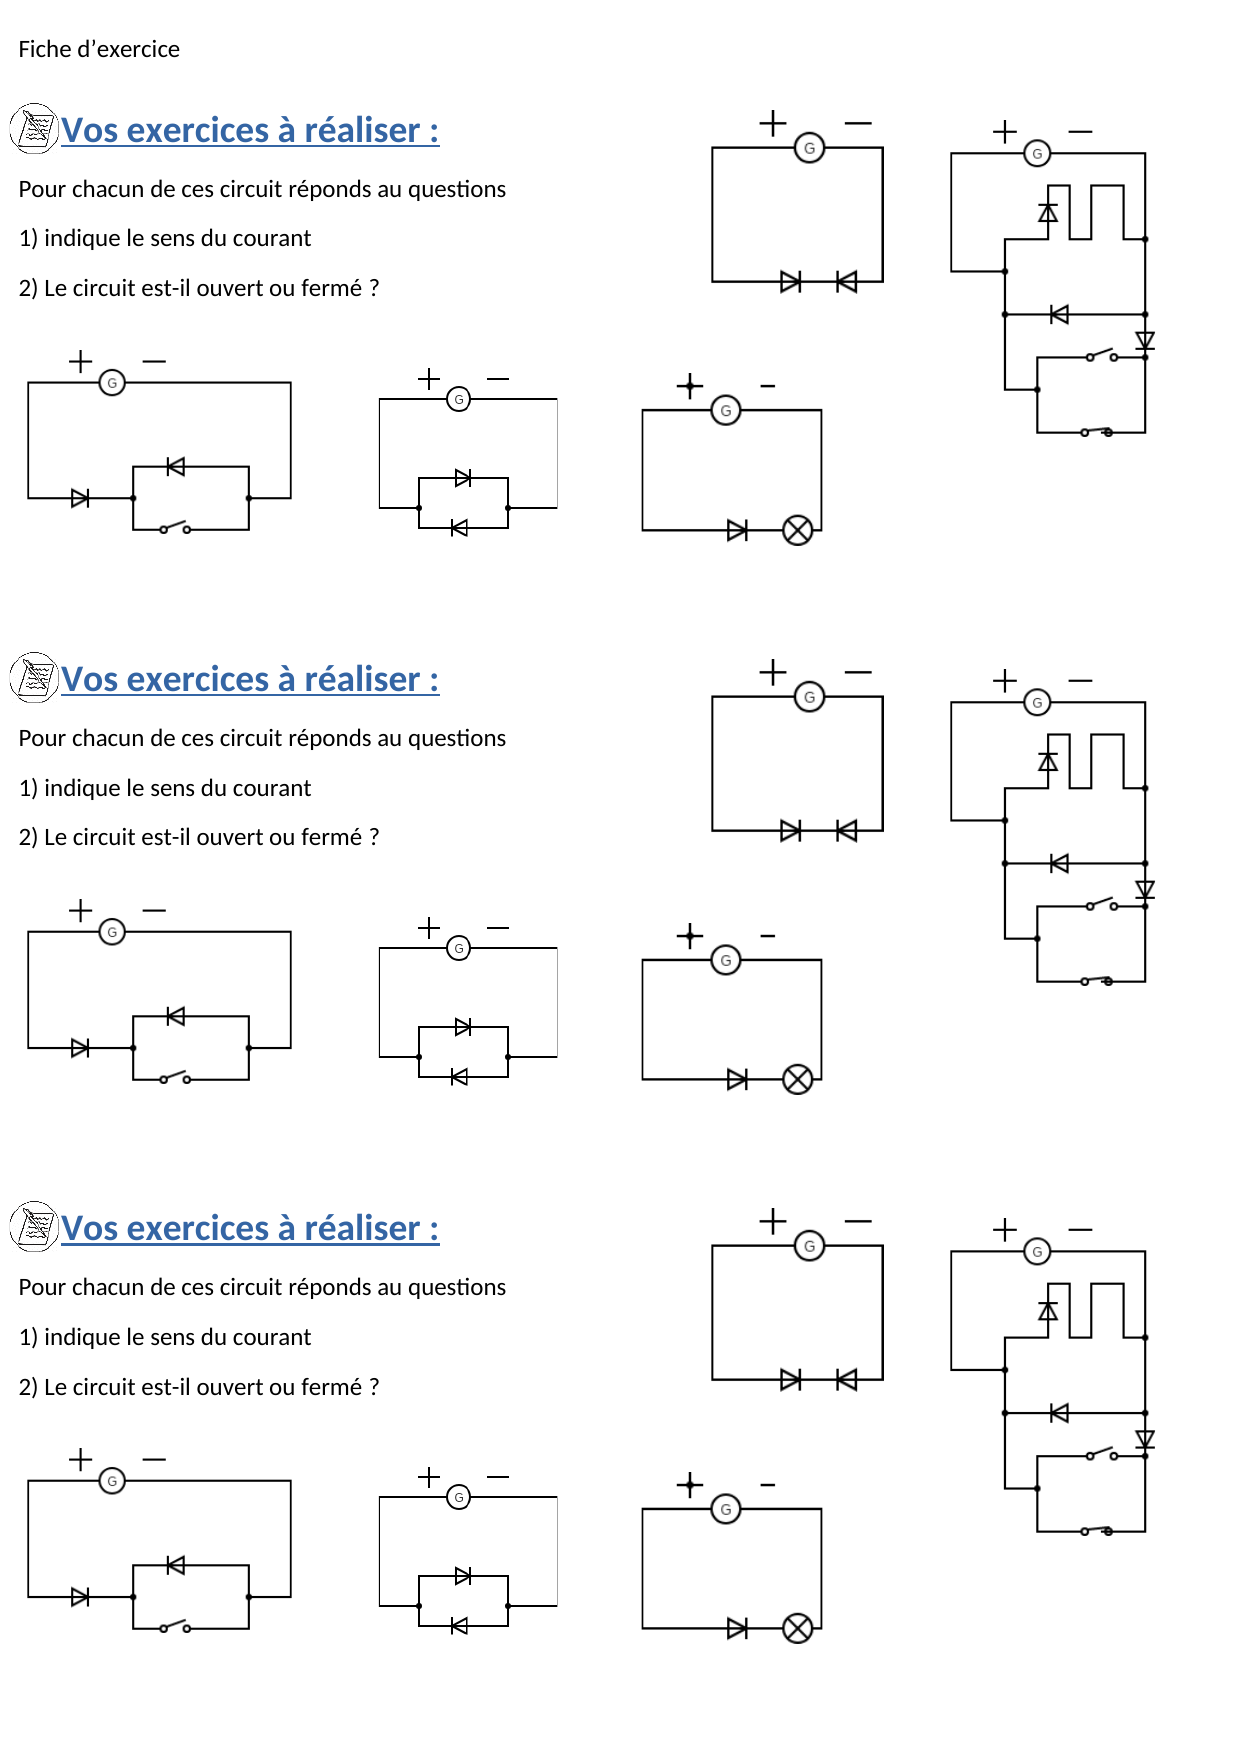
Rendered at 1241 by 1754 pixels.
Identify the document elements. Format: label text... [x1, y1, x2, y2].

picture [378, 917, 558, 1086]
picture [378, 368, 558, 537]
text Pour chacun de ces circuit réponds au questions [18, 1272, 711, 1302]
text 2) Le circuit est-il ouvert ou fermé ? [18, 1371, 950, 1401]
picture [27, 899, 292, 1084]
text [1156, 772, 1221, 802]
picture [378, 1467, 558, 1635]
picture [9, 1201, 59, 1252]
text [884, 173, 950, 203]
text [1156, 1371, 1221, 1401]
picture [950, 1218, 1156, 1536]
text Vos exercices à réaliser : [59, 655, 1221, 701]
text Vos exercices à réaliser : [59, 1204, 1221, 1250]
picture [27, 1448, 292, 1633]
text Pour chacun de ces circuit réponds au questions [18, 722, 711, 753]
picture [641, 923, 823, 1095]
picture [9, 652, 59, 703]
text 1) indique le sens du courant [18, 1321, 711, 1352]
text [1156, 1272, 1221, 1302]
text [1156, 722, 1221, 753]
text [1156, 1321, 1221, 1352]
picture [711, 110, 884, 294]
picture [950, 669, 1156, 986]
text [884, 1321, 950, 1352]
text [1156, 173, 1221, 203]
picture [641, 373, 823, 546]
picture [950, 120, 1156, 437]
text [884, 722, 950, 753]
picture [711, 659, 884, 843]
text [884, 772, 950, 802]
text Vos exercices à réaliser : [59, 106, 1221, 152]
picture [641, 1472, 823, 1644]
text 1) indique le sens du courant [18, 223, 711, 253]
text [1156, 223, 1221, 253]
picture [9, 103, 59, 154]
picture [711, 1208, 884, 1392]
picture [27, 350, 292, 534]
text 2) Le circuit est-il ouvert ou fermé ? [18, 821, 950, 852]
text [1156, 272, 1221, 303]
text Pour chacun de ces circuit réponds au questions [18, 173, 711, 203]
text [1156, 821, 1221, 852]
text 1) indique le sens du courant [18, 772, 711, 802]
text 2) Le circuit est-il ouvert ou fermé ? [18, 272, 950, 303]
text [884, 1272, 950, 1302]
text [884, 223, 950, 253]
